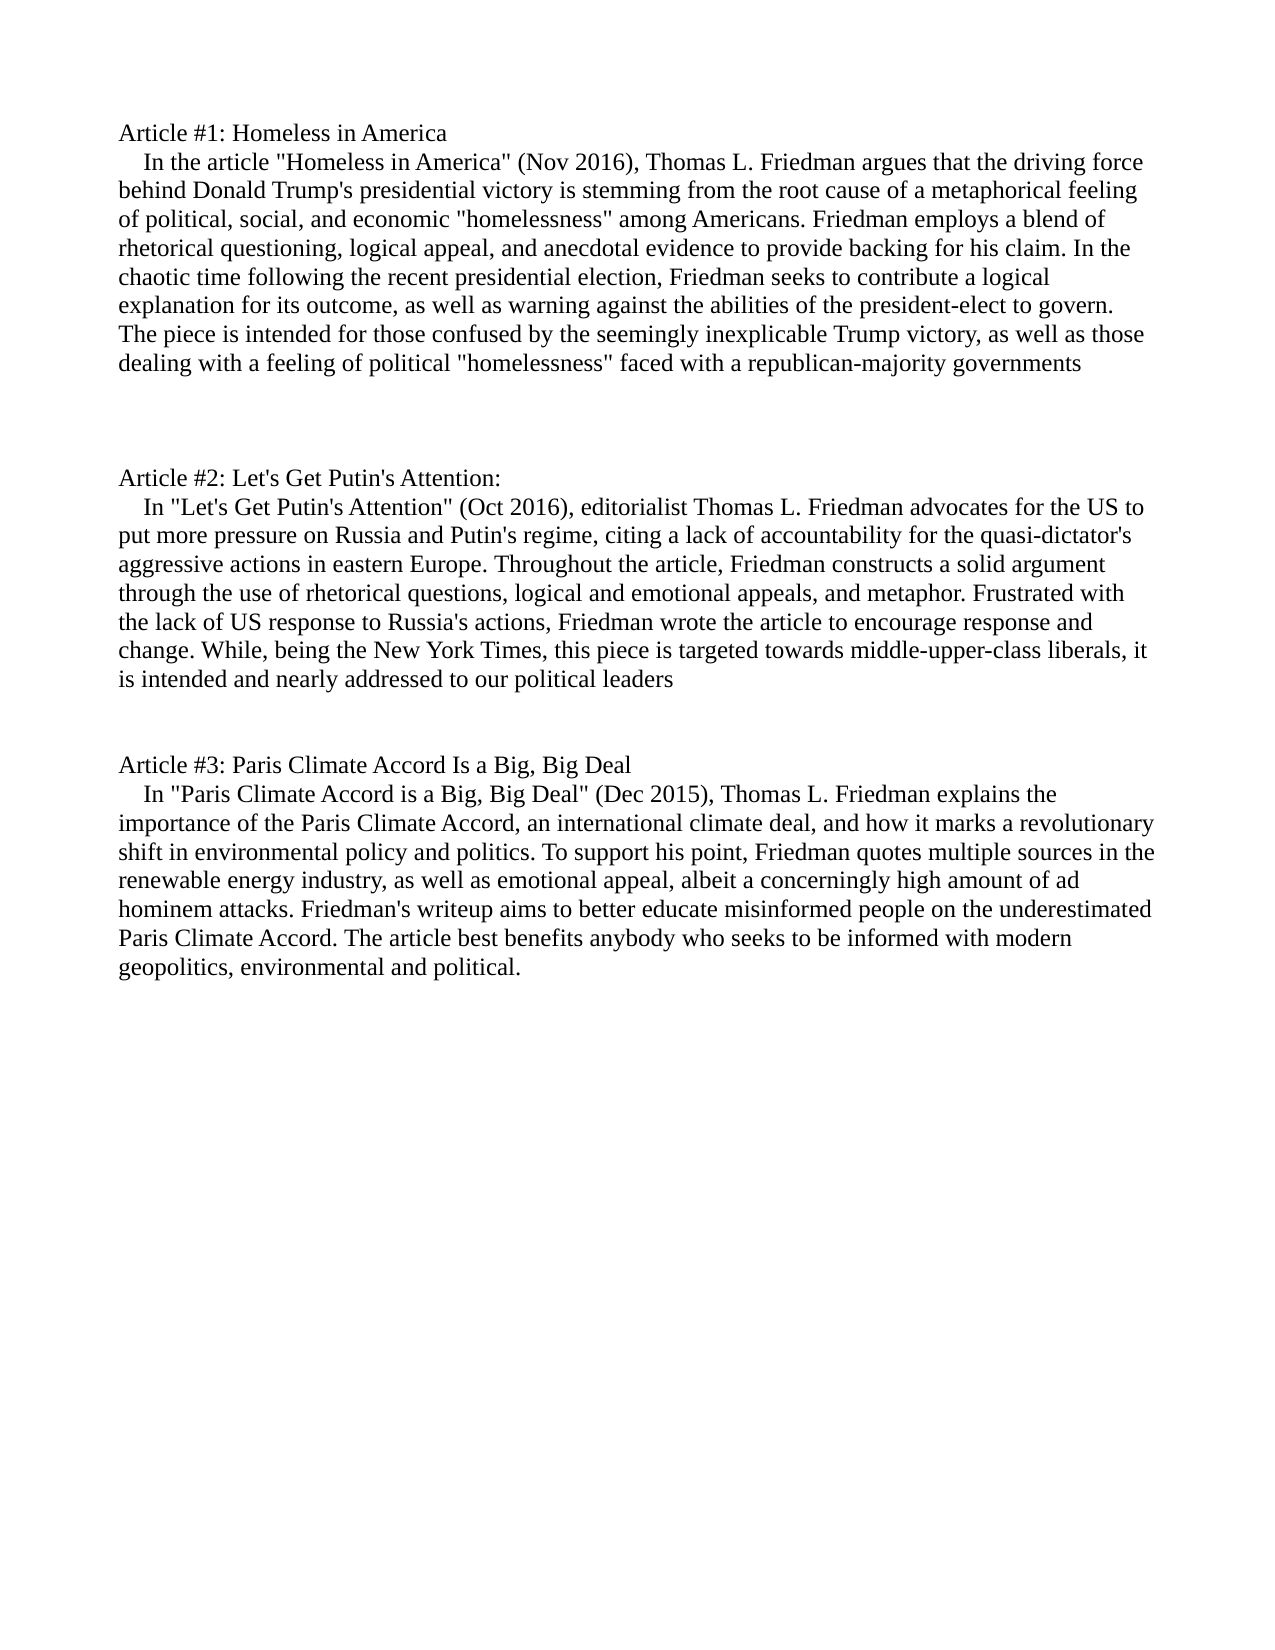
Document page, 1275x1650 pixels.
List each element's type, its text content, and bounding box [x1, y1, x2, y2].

text In "Paris Climate Accord is a Big, Big Deal" (Dec 2015), Thomas L. Friedman explains the importance of the Paris Climate Accord, an international climate deal, and how it marks a revolutionary shift in environmental policy and politics. To support his point, Friedman quotes multiple sources in the renewable energy industry, as well as emotional appeal, albeit a concerningly high amount of ad hominem attacks. Friedman's writeup aims to better educate misinformed people on the underestimated Paris Climate Accord. The article best benefits anybody who seeks to be informed with modern geopolitics, environmental and political. [118, 779, 1157, 981]
text Article #3: Paris Climate Accord Is a Big, Big Deal [118, 751, 1157, 779]
text Article #2: Let's Get Putin's Attention: [118, 463, 1157, 492]
text In "Let's Get Putin's Attention" (Oct 2016), editorialist Thomas L. Friedman advocates for the US to put more pressure on Russia and Putin's regime, citing a lack of accountability for the quasi-dictator's aggressive actions in eastern Europe. Throughout the article, Friedman constructs a solid argument through the use of rhetorical questions, logical and emotional appeals, and metaphor. Frustrated with the lack of US response to Russia's actions, Friedman wrote the article to encourage response and change. While, being the New York Times, this piece is targeted towards middle-upper-class liberals, it is intended and nearly addressed to our political leaders [118, 492, 1157, 693]
text In the article "Homeless in America" (Nov 2016), Thomas L. Friedman argues that the driving force behind Donald Trump's presidential victory is stemming from the root cause of a metaphorical feeling of political, social, and economic "homelessness" among Americans. Friedman employs a blend of rhetorical questioning, logical appeal, and anecdotal evidence to provide backing for his claim. In the chaotic time following the recent presidential election, Friedman seeks to contribute a logical explanation for its outcome, as well as warning against the abilities of the president-elect to govern. The piece is intended for those confused by the seemingly inexplicable Trump victory, as well as those dealing with a feeling of political "homelessness" faced with a republican-majority governments [118, 147, 1157, 377]
text Article #1: Homeless in America [118, 118, 1157, 147]
